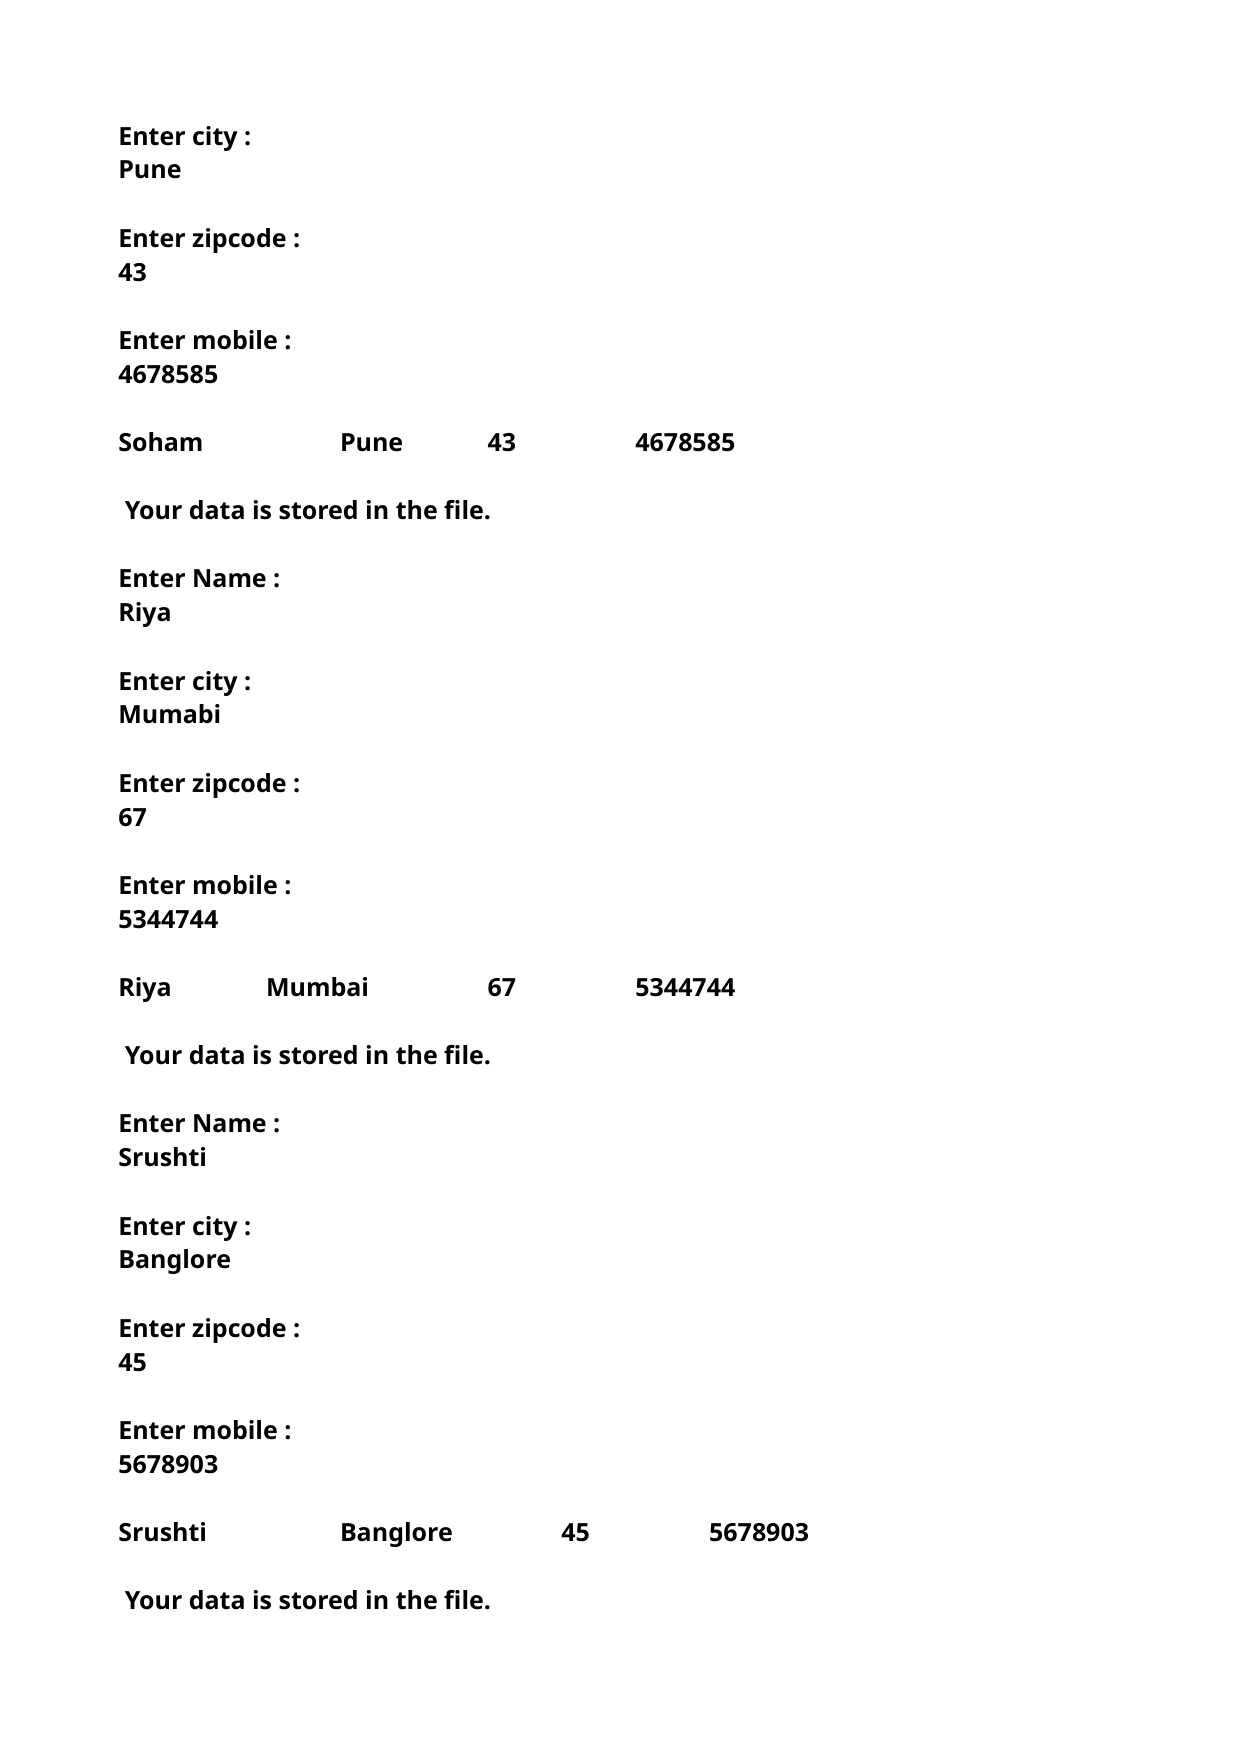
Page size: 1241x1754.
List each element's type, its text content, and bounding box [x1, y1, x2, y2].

text Enter zipcode : [118, 1310, 1122, 1344]
text 5344744 [118, 902, 1122, 936]
text Enter city : [118, 663, 1122, 697]
text Enter mobile : [118, 1412, 1122, 1447]
text Riya Mumbai 67 5344744 [118, 970, 1122, 1004]
text 43 [118, 254, 1122, 288]
text Srushti [118, 1140, 1122, 1174]
text Enter Name : [118, 1106, 1122, 1140]
text 67 [118, 799, 1122, 833]
text 45 [118, 1344, 1122, 1378]
text Enter city : [118, 1208, 1122, 1242]
text Riya [118, 595, 1122, 629]
text 5678903 [118, 1447, 1122, 1481]
text Enter mobile : [118, 322, 1122, 357]
text Enter zipcode : [118, 220, 1122, 254]
text Enter zipcode : [118, 765, 1122, 799]
text Mumabi [118, 697, 1122, 731]
text Soham Pune 43 4678585 [118, 425, 1122, 459]
text Enter mobile : [118, 867, 1122, 902]
text Banglore [118, 1242, 1122, 1276]
text Enter Name : [118, 561, 1122, 595]
text Your data is stored in the file. [118, 1038, 1122, 1072]
text Your data is stored in the file. [118, 1583, 1122, 1617]
text Your data is stored in the file. [118, 493, 1122, 527]
text Enter city : [118, 118, 1122, 152]
text Pune [118, 152, 1122, 186]
text Srushti Banglore 45 5678903 [118, 1515, 1122, 1549]
text 4678585 [118, 357, 1122, 391]
